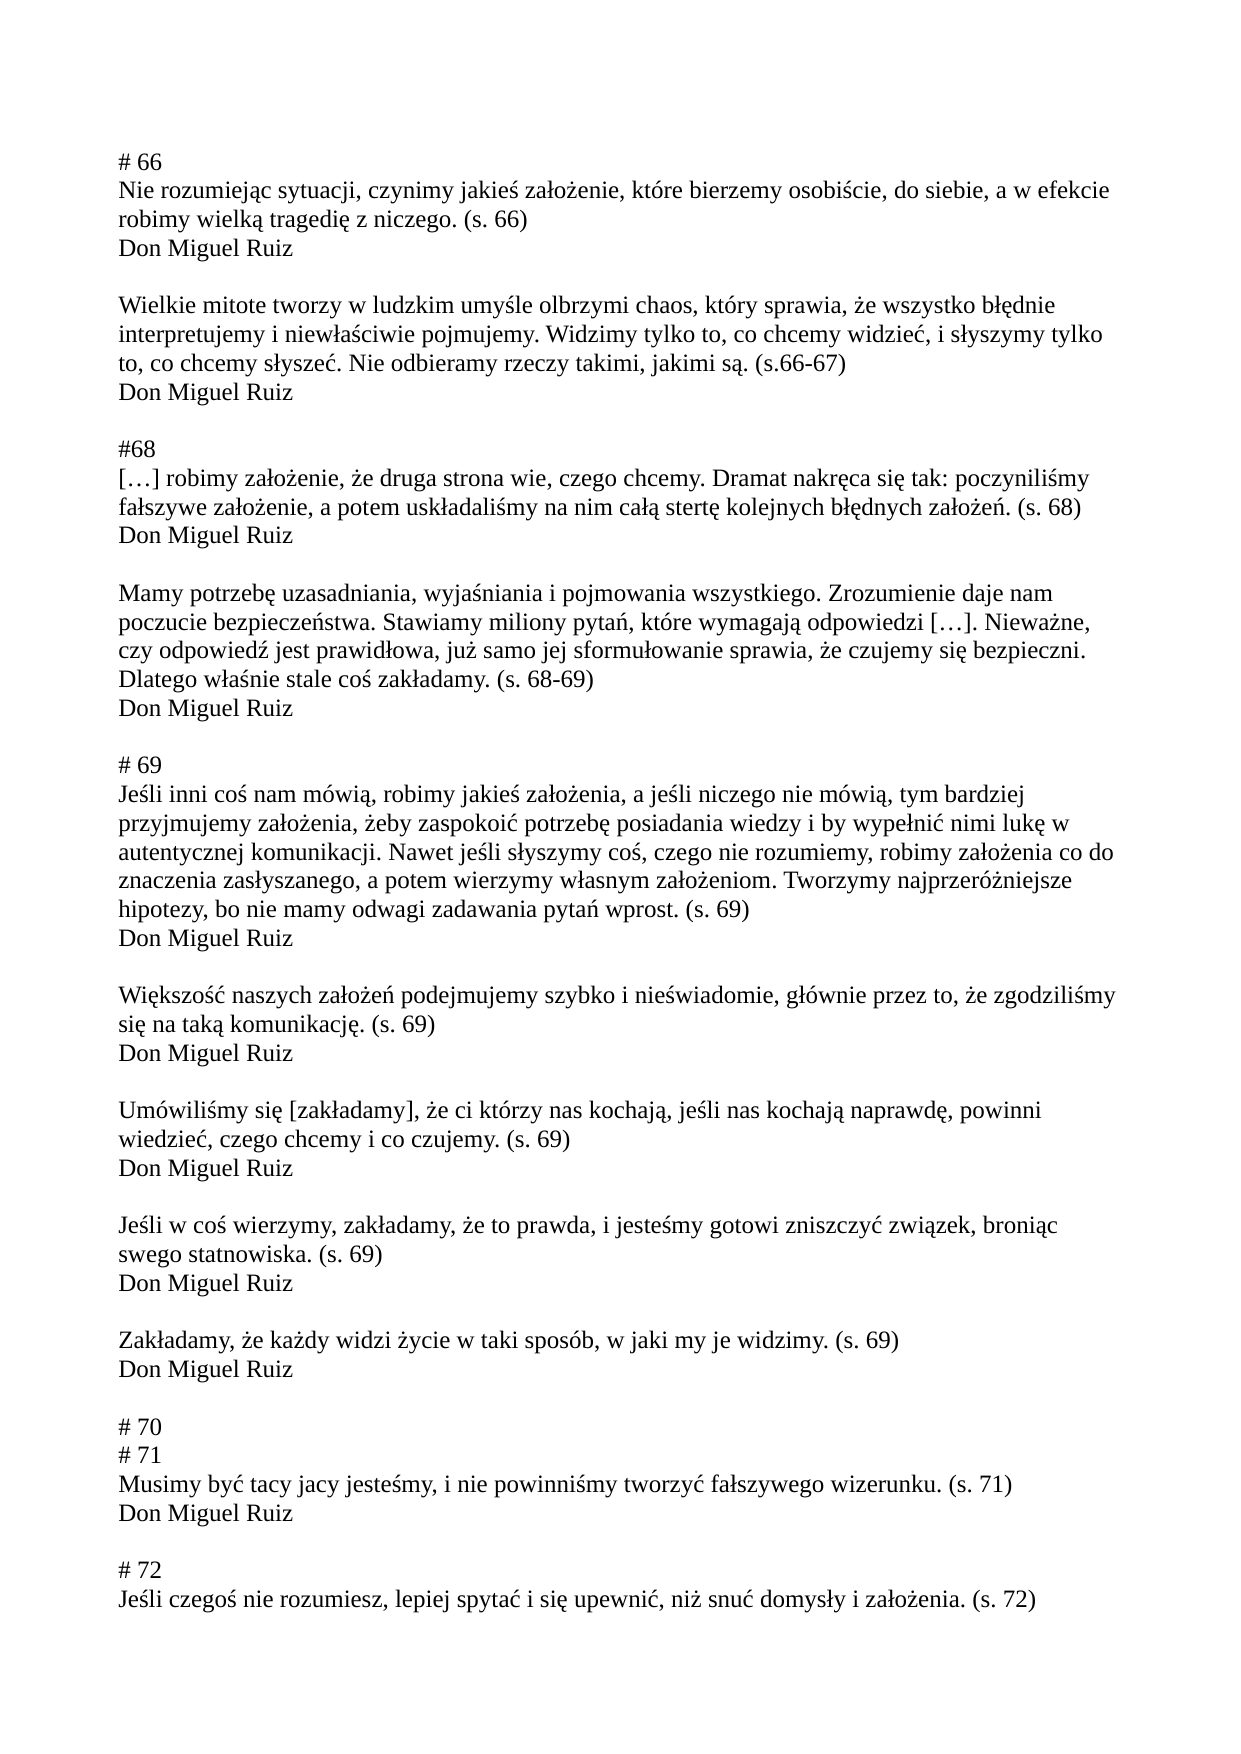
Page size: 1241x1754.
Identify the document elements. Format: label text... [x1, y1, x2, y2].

text Don Miguel Ruiz [118, 1354, 1122, 1383]
text # 70 [118, 1412, 1122, 1441]
text Don Miguel Ruiz [118, 923, 1122, 952]
text Jeśli w coś wierzymy, zakładamy, że to prawda, i jesteśmy gotowi zniszczyć związek, broniąc swego statnowiska. (s. 69) [118, 1211, 1122, 1268]
text Don Miguel Ruiz [118, 377, 1122, 406]
text Don Miguel Ruiz [118, 1153, 1122, 1182]
text Większość naszych założeń podejmujemy szybko i nieświadomie, głównie przez to, że zgodziliśmy się na taką komunikację. (s. 69) [118, 981, 1122, 1038]
text Wielkie mitote tworzy w ludzkim umyśle olbrzymi chaos, który sprawia, że wszystko błędnie interpretujemy i niewłaściwie pojmujemy. Widzimy tylko to, co chcemy widzieć, i słyszymy tylko to, co chcemy słyszeć. Nie odbieramy rzeczy takimi, jakimi są. (s.66-67) [118, 291, 1122, 377]
text Don Miguel Ruiz [118, 1498, 1122, 1527]
text Don Miguel Ruiz [118, 521, 1122, 549]
text # 71 [118, 1441, 1122, 1469]
text […] robimy założenie, że druga strona wie, czego chcemy. Dramat nakręca się tak: poczyniliśmy fałszywe założenie, a potem uskładaliśmy na nim całą stertę kolejnych błędnych założeń. (s. 68) [118, 463, 1122, 521]
text Jeśli czegoś nie rozumiesz, lepiej spytać i się upewnić, niż snuć domysły i założenia. (s. 72) [118, 1584, 1122, 1613]
text Don Miguel Ruiz [118, 1038, 1122, 1067]
text Zakładamy, że każdy widzi życie w taki sposób, w jaki my je widzimy. (s. 69) [118, 1326, 1122, 1354]
text Don Miguel Ruiz [118, 1268, 1122, 1297]
text Jeśli inni coś nam mówią, robimy jakieś założenia, a jeśli niczego nie mówią, tym bardziej przyjmujemy założenia, żeby zaspokoić potrzebę posiadania wiedzy i by wypełnić nimi lukę w autentycznej komunikacji. Nawet jeśli słyszymy coś, czego nie rozumiemy, robimy założenia co do znaczenia zasłyszanego, a potem wierzymy własnym założeniom. Tworzymy najprzeróżniejsze hipotezy, bo nie mamy odwagi zadawania pytań wprost. (s. 69) [118, 779, 1122, 923]
text Musimy być tacy jacy jesteśmy, i nie powinniśmy tworzyć fałszywego wizerunku. (s. 71) [118, 1469, 1122, 1498]
text Don Miguel Ruiz [118, 693, 1122, 722]
text # 66 [118, 147, 1122, 176]
text Umówiliśmy się [zakładamy], że ci którzy nas kochają, jeśli nas kochają naprawdę, powinni wiedzieć, czego chcemy i co czujemy. (s. 69) [118, 1096, 1122, 1153]
text #68 [118, 434, 1122, 463]
text Mamy potrzebę uzasadniania, wyjaśniania i pojmowania wszystkiego. Zrozumienie daje nam poczucie bezpieczeństwa. Stawiamy miliony pytań, które wymagają odpowiedzi […]. Nieważne, czy odpowiedź jest prawidłowa, już samo jej sformułowanie sprawia, że czujemy się bezpieczni. Dlatego właśnie stale coś zakładamy. (s. 68-69) [118, 578, 1122, 693]
text # 69 [118, 751, 1122, 779]
text Don Miguel Ruiz [118, 233, 1122, 262]
text Nie rozumiejąc sytuacji, czynimy jakieś założenie, które bierzemy osobiście, do siebie, a w efekcie robimy wielką tragedię z niczego. (s. 66) [118, 176, 1122, 233]
text # 72 [118, 1556, 1122, 1584]
